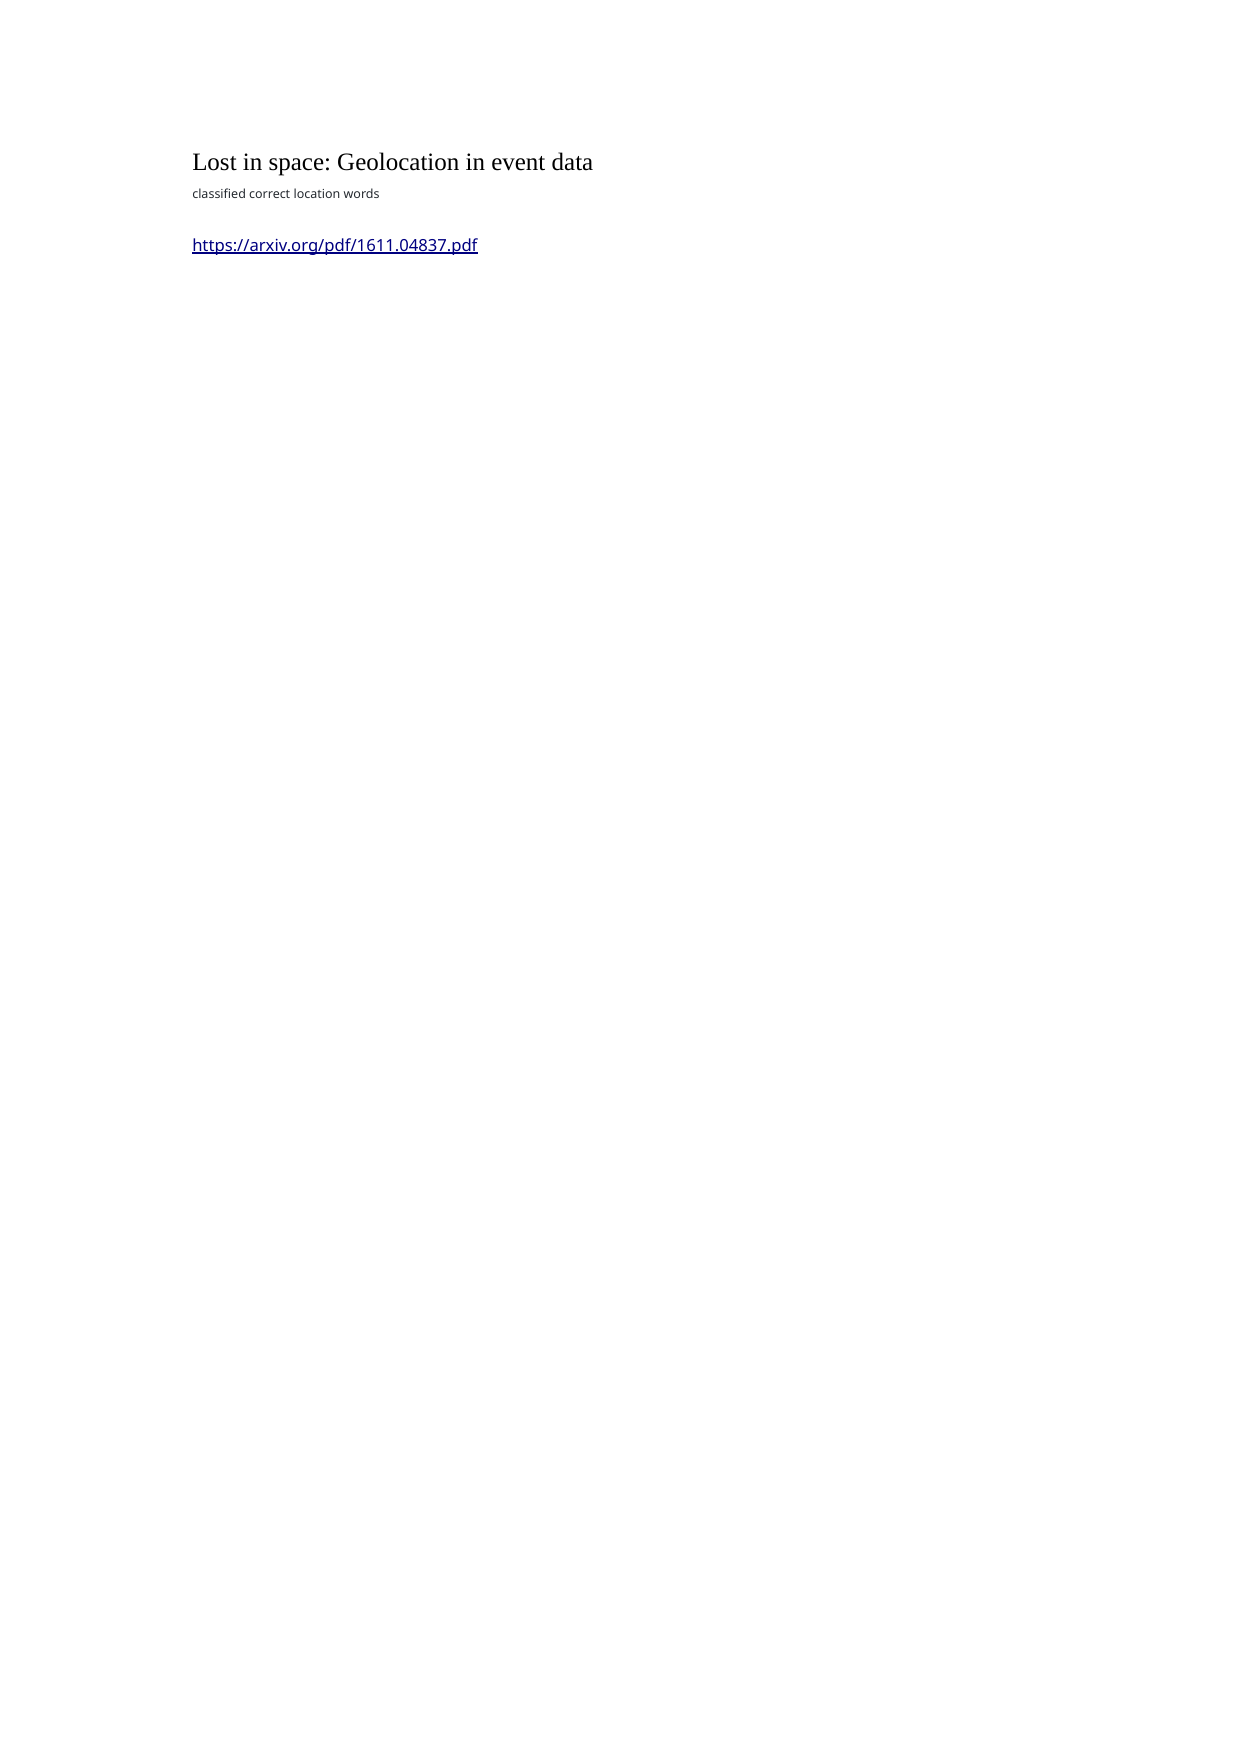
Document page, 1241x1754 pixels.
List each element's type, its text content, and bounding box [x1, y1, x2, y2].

text https://arxiv.org/pdf/1611.04837.pdf [118, 233, 1122, 256]
text classified correct location words [118, 176, 1122, 204]
text Lost in space: Geolocation in event data [118, 147, 1122, 176]
